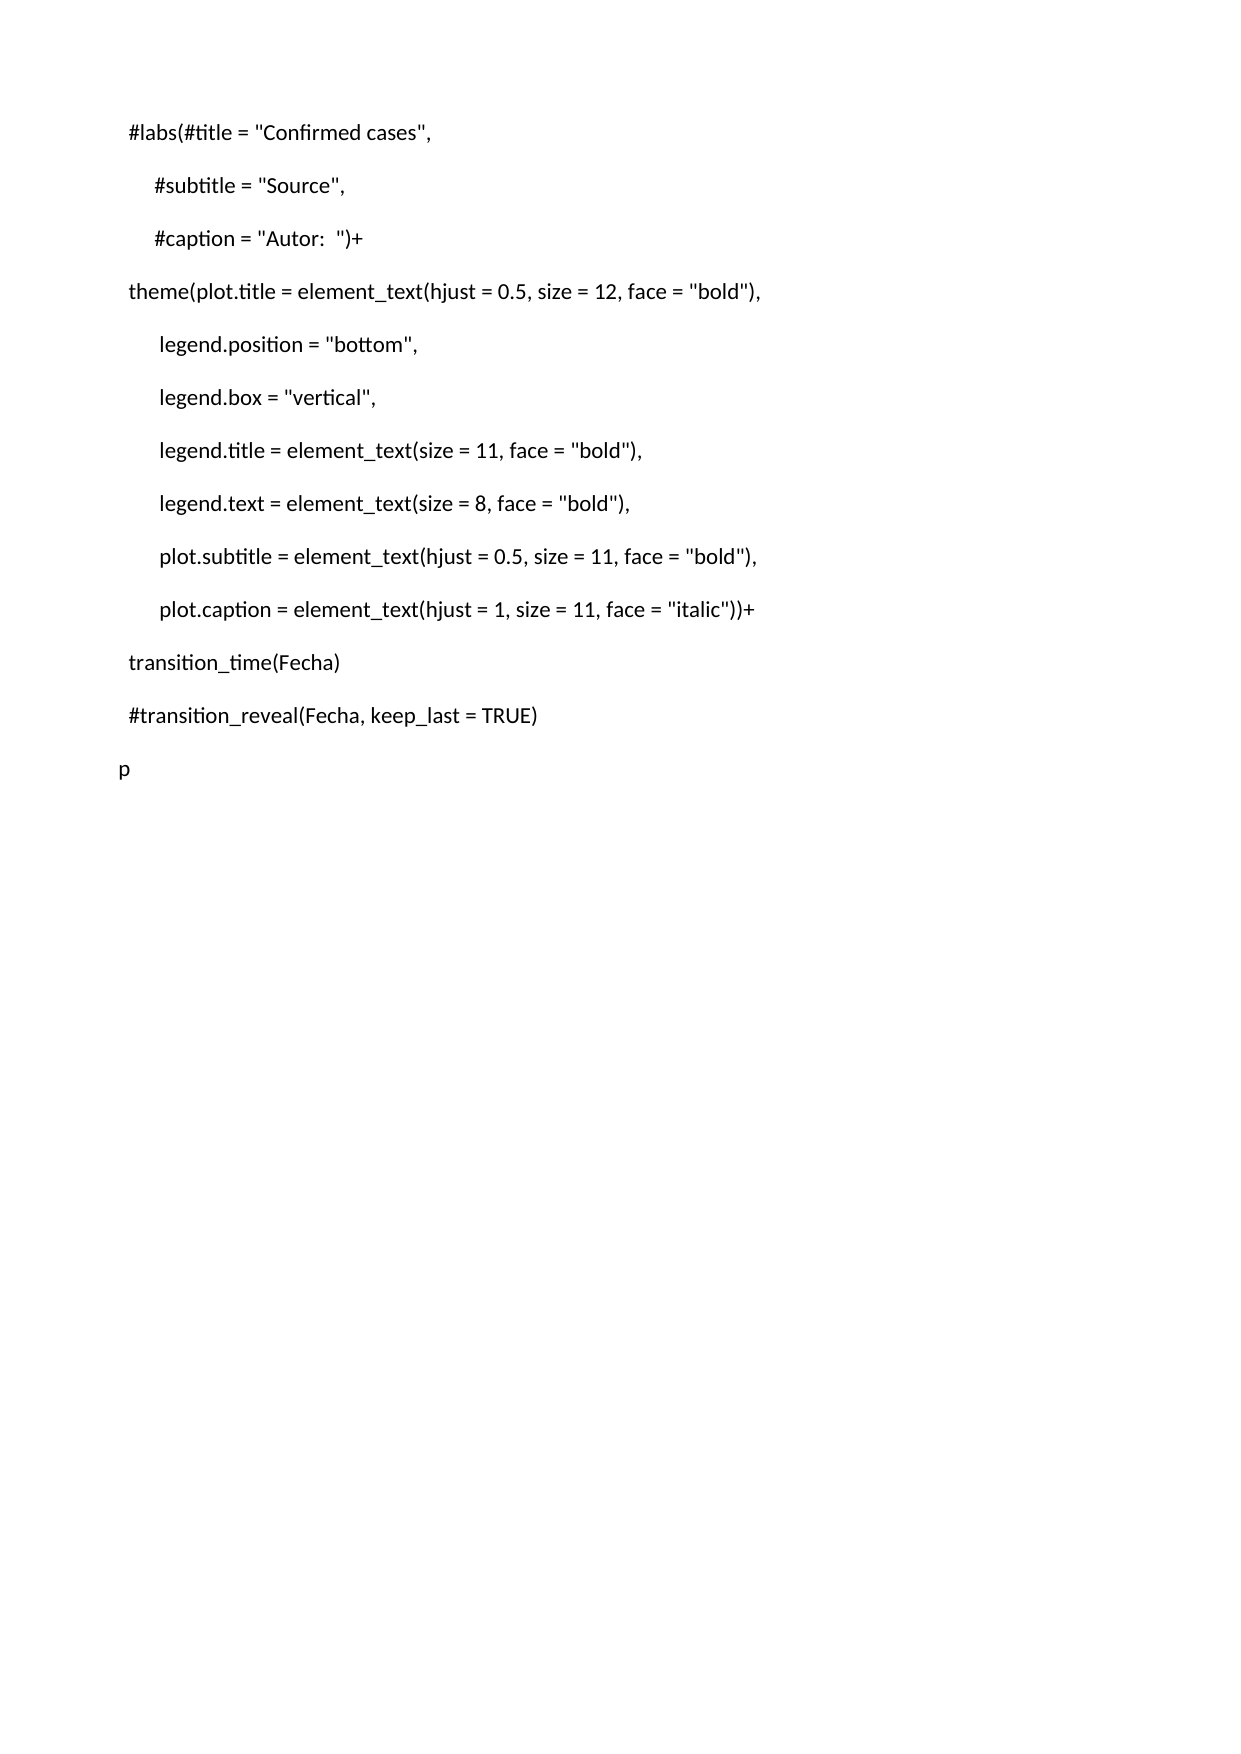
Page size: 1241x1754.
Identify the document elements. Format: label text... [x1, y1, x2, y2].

text transition_time(Fecha) [118, 648, 1122, 676]
text #subtitle = "Source", [118, 171, 1122, 199]
text legend.position = "bottom", [118, 330, 1122, 358]
text plot.caption = element_text(hjust = 1, size = 11, face = "italic"))+ [118, 595, 1122, 623]
text p [118, 754, 1122, 782]
text theme(plot.title = element_text(hjust = 0.5, size = 12, face = "bold"), [118, 277, 1122, 305]
text legend.title = element_text(size = 11, face = "bold"), [118, 436, 1122, 464]
text #transition_reveal(Fecha, keep_last = TRUE) [118, 701, 1122, 729]
text #caption = "Autor: ")+ [118, 224, 1122, 252]
text legend.box = "vertical", [118, 383, 1122, 411]
text plot.subtitle = element_text(hjust = 0.5, size = 11, face = "bold"), [118, 542, 1122, 570]
text legend.text = element_text(size = 8, face = "bold"), [118, 489, 1122, 517]
text #labs(#title = "Confirmed cases", [118, 118, 1122, 146]
